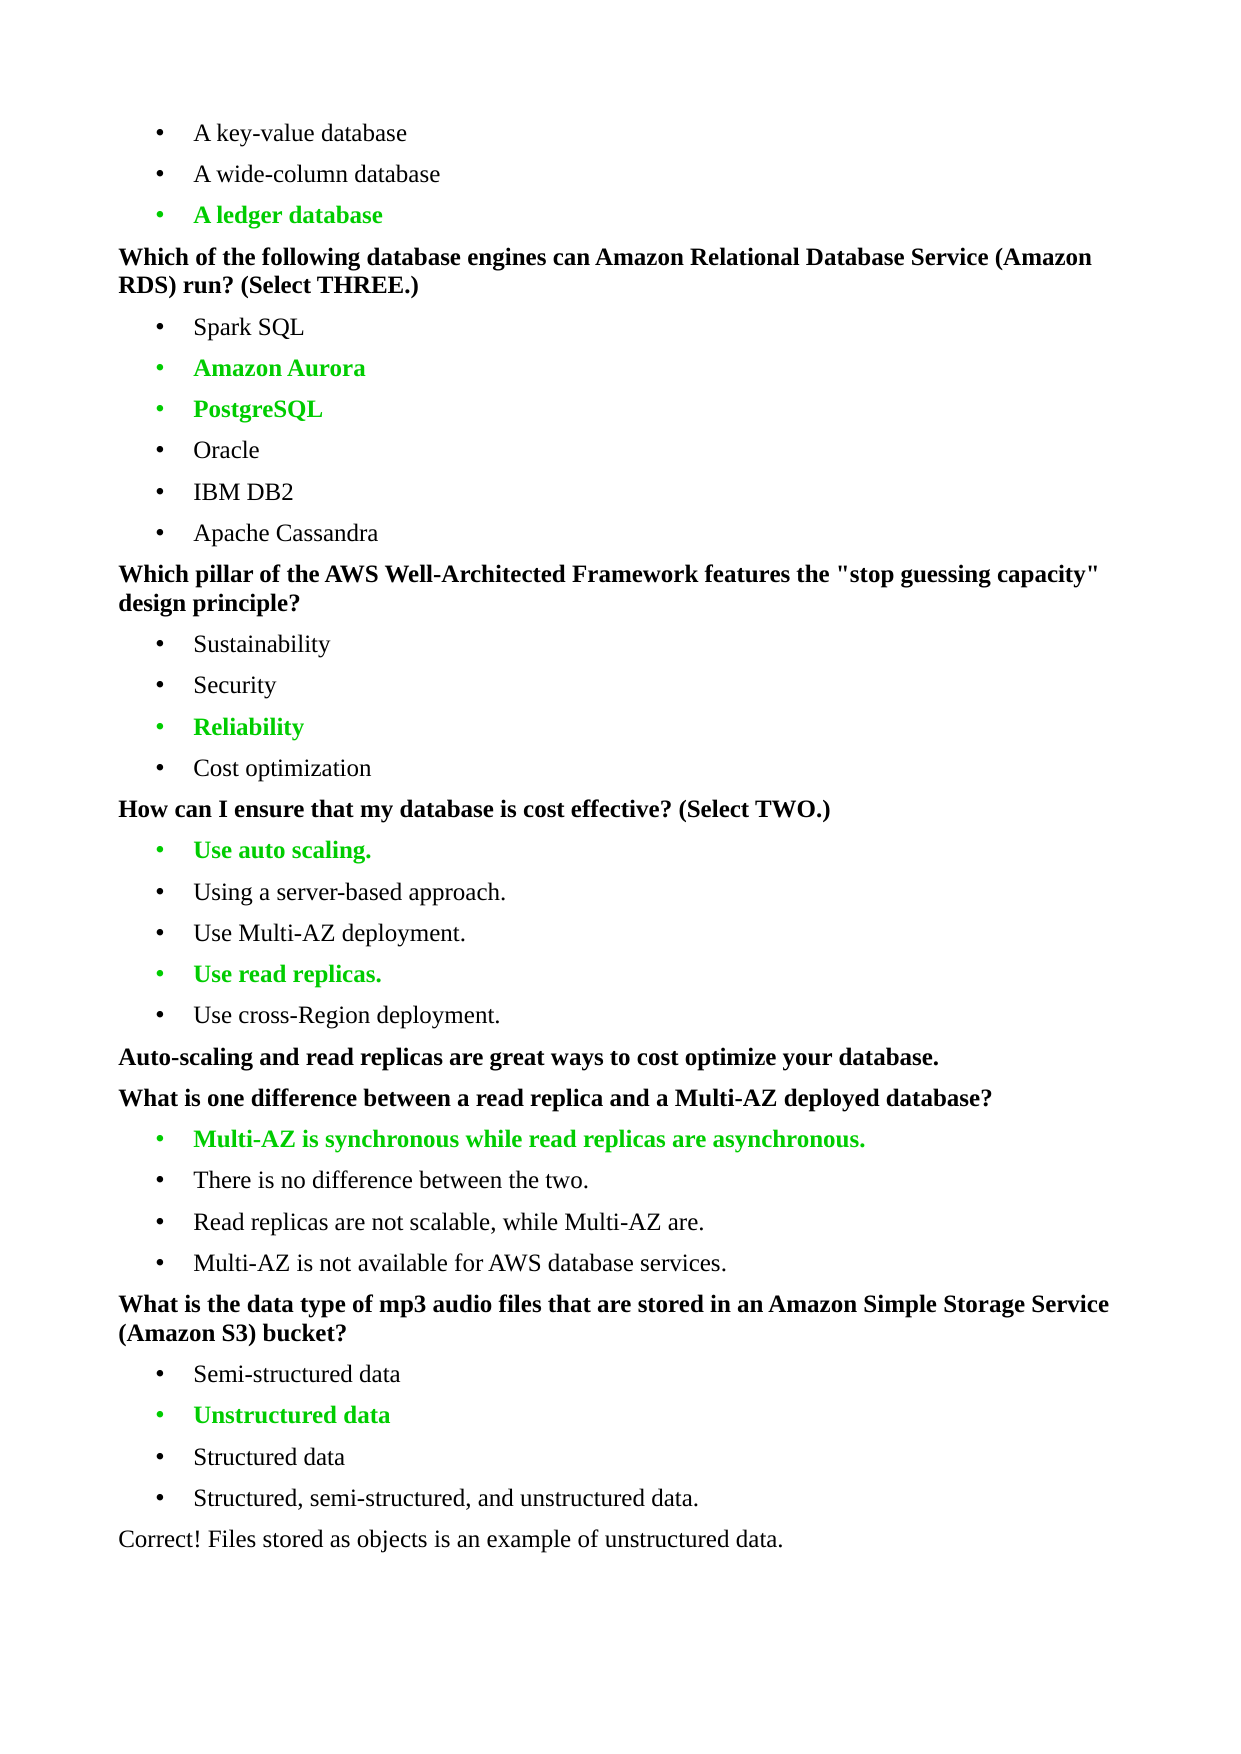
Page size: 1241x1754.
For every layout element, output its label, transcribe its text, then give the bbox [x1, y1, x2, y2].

list A wide-column database [156, 159, 1122, 188]
list Unstructured data [156, 1401, 1122, 1429]
list Use read replicas. [156, 959, 1122, 988]
list Spark SQL [156, 312, 1122, 341]
list Cost optimization [156, 753, 1122, 782]
list A ledger database [156, 201, 1122, 229]
text Auto-scaling and read replicas are great ways to cost optimize your database. [118, 1042, 1122, 1071]
text Which pillar of the AWS Well-Architected Framework features the "stop guessing capacity" design principle? [118, 559, 1122, 617]
list Semi-structured data [156, 1359, 1122, 1388]
text Which of the following database engines can Amazon Relational Database Service (Amazon RDS) run? (Select THREE.) [118, 242, 1122, 299]
list A key-value database [156, 118, 1122, 147]
list Reliability [156, 712, 1122, 741]
list Use Multi-AZ deployment. [156, 918, 1122, 947]
list Multi-AZ is synchronous while read replicas are asynchronous. [156, 1124, 1122, 1153]
text What is the data type of mp3 audio files that are stored in an Amazon Simple Storage Service (Amazon S3) bucket? [118, 1289, 1122, 1347]
list Multi-AZ is not available for AWS database services. [156, 1248, 1122, 1277]
list IBM DB2 [156, 477, 1122, 506]
text Correct! Files stored as objects is an example of unstructured data. [118, 1524, 1122, 1553]
list Security [156, 671, 1122, 699]
list Use auto scaling. [156, 836, 1122, 864]
list Read replicas are not scalable, while Multi-AZ are. [156, 1207, 1122, 1236]
list Using a server-based approach. [156, 877, 1122, 906]
list PostgreSQL [156, 394, 1122, 423]
text How can I ensure that my database is cost effective? (Select TWO.) [118, 794, 1122, 823]
list Amazon Aurora [156, 353, 1122, 382]
list Structured, semi-structured, and unstructured data. [156, 1483, 1122, 1512]
list Structured data [156, 1442, 1122, 1471]
list Sustainability [156, 629, 1122, 658]
list Apache Cassandra [156, 518, 1122, 547]
list There is no difference between the two. [156, 1166, 1122, 1194]
list Oracle [156, 436, 1122, 464]
list Use cross-Region deployment. [156, 1001, 1122, 1029]
text What is one difference between a read replica and a Multi-AZ deployed database? [118, 1083, 1122, 1112]
